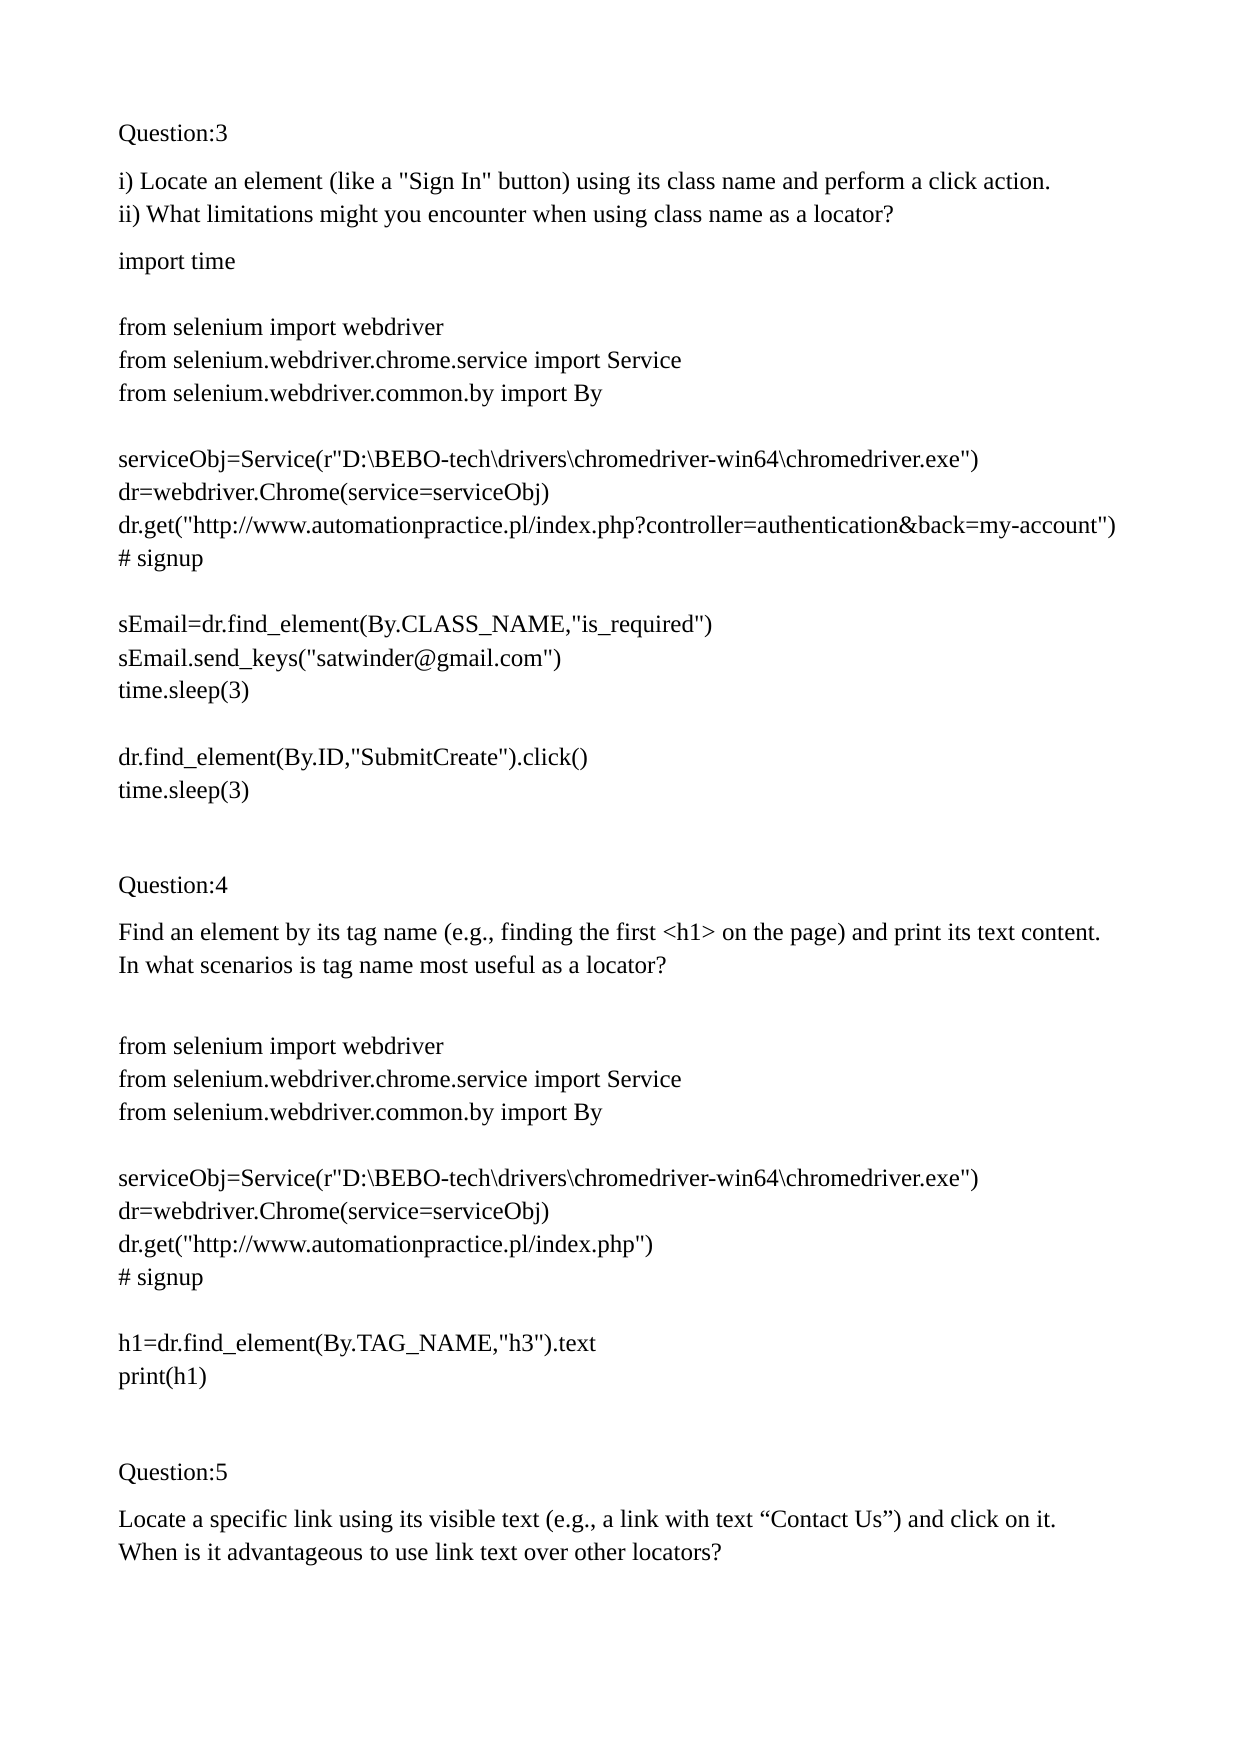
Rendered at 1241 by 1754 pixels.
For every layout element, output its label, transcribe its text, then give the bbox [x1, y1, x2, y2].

text Find an element by its tag name (e.g., finding the first <h1> on the page) and print its text content. [118, 917, 1122, 946]
text ii) What limitations might you encounter when using class name as a locator? [118, 199, 1122, 227]
text When is it advantageous to use link text over other locators? [118, 1537, 1122, 1566]
text Question:5 [118, 1457, 1122, 1485]
text i) Locate an element (like a "Sign In" button) using its class name and perform a click action. [118, 166, 1122, 194]
text Question:3 [118, 118, 1122, 147]
text from selenium import webdriver from selenium.webdriver.chrome.service import Service from selenium.webdriver.common.by import By serviceObj=Service(r"D:\BEBO-tech\drivers\chromedriver-win64\chromedriver.exe") dr=webdriver.Chrome(service=serviceObj) dr.get("http://www.automationpractice.pl/index.php") # signup h1=dr.find_element(By.TAG_NAME,"h3").text print(h1) [118, 998, 1122, 1390]
text In what scenarios is tag name most useful as a locator? [118, 951, 1122, 979]
text import time from selenium import webdriver from selenium.webdriver.chrome.service import Service from selenium.webdriver.common.by import By serviceObj=Service(r"D:\BEBO-tech\drivers\chromedriver-win64\chromedriver.exe") dr=webdriver.Chrome(service=serviceObj) dr.get("http://www.automationpractice.pl/index.php?controller=authentication&back=my-account") # signup sEmail=dr.find_element(By.CLASS_NAME,"is_required") sEmail.send_keys("satwinder@gmail.com") time.sleep(3) dr.find_element(By.ID,"SubmitCreate").click() time.sleep(3) [118, 246, 1122, 803]
text Locate a specific link using its visible text (e.g., a link with text “Contact Us”) and click on it. [118, 1504, 1122, 1533]
text Question:4 [118, 870, 1122, 899]
